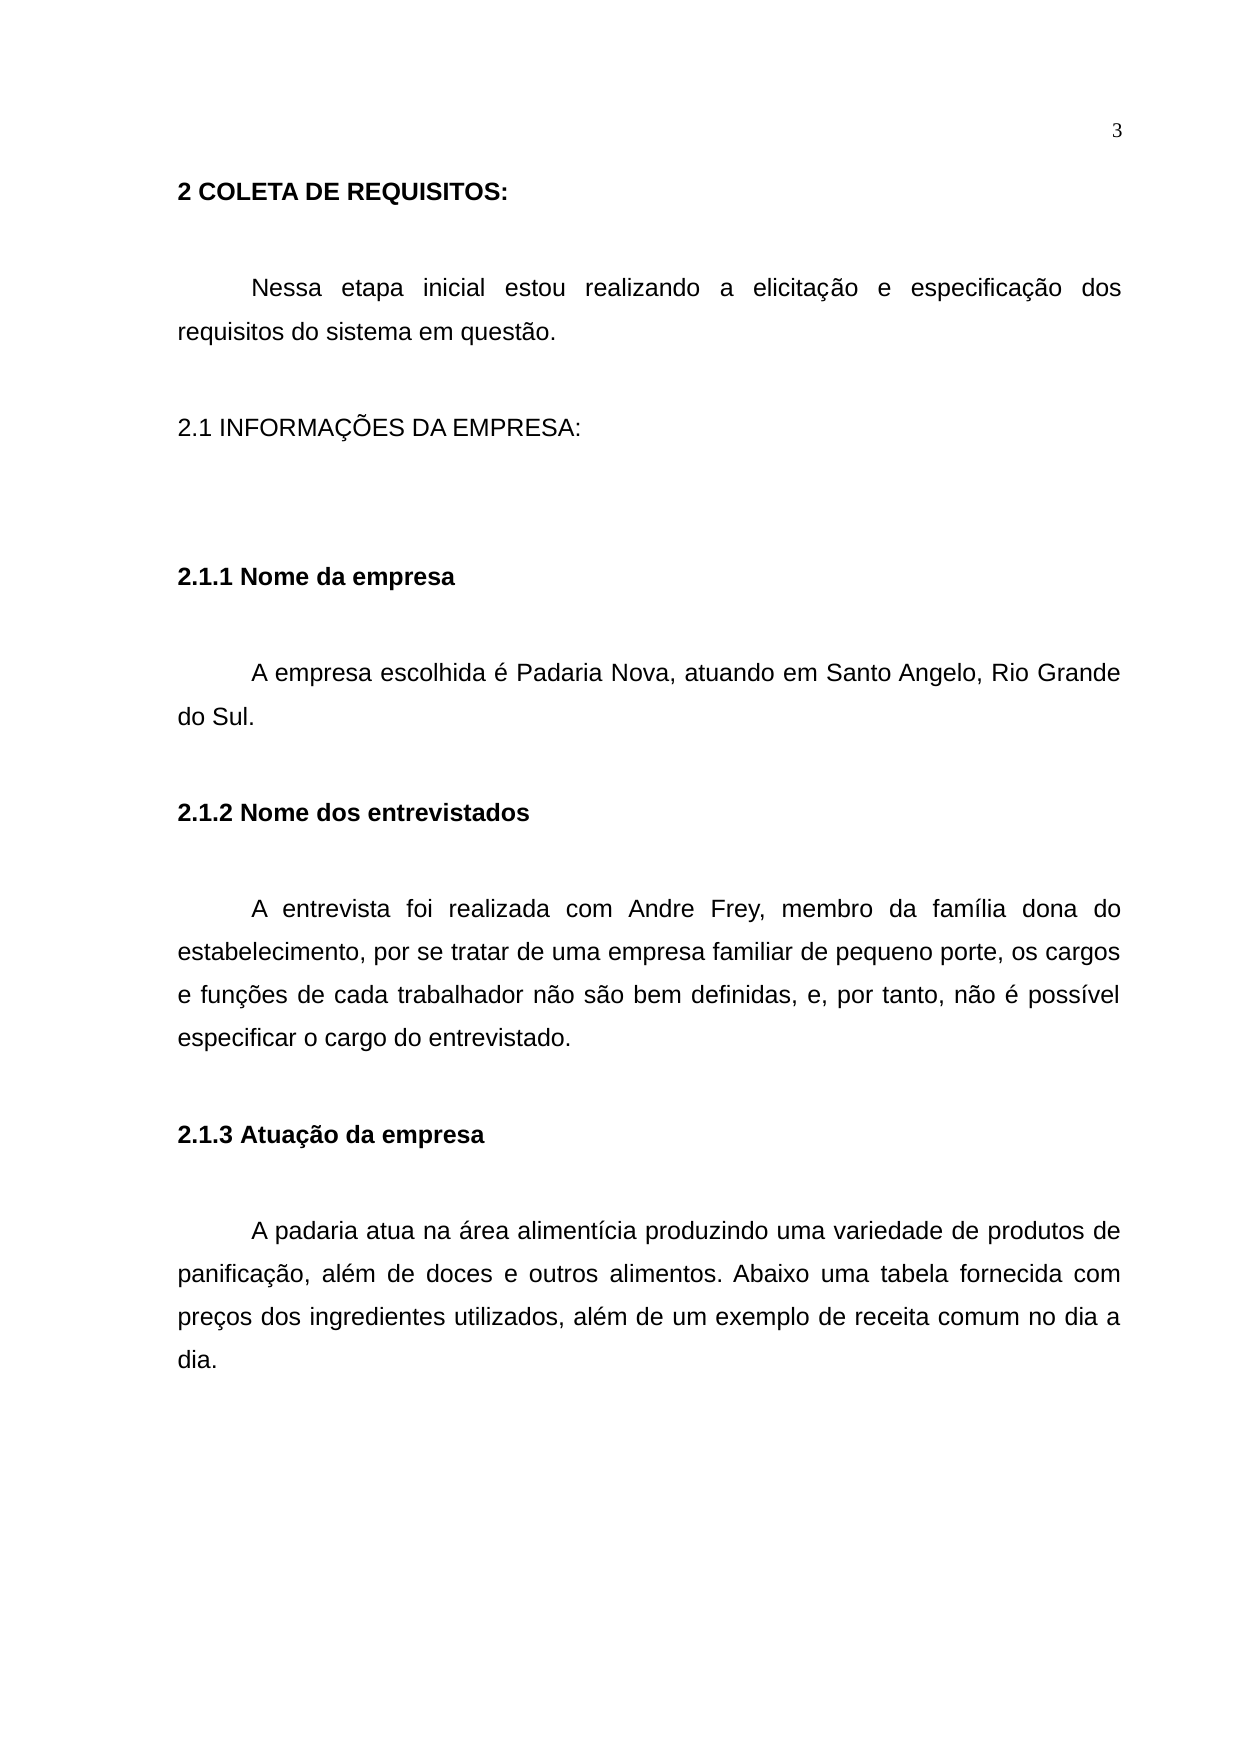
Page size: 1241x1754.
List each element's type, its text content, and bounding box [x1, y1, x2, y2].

text A entrevista foi realizada com Andre Frey, membro da família dona do estabelecimento, por se tratar de uma empresa familiar de pequeno porte, os cargos e funções de cada trabalhador não são bem definidas, e, por tanto, não é possível especificar o cargo do entrevistado. [177, 894, 1122, 1052]
subtitle Nome dos entrevistados [177, 798, 1122, 826]
subtitle Informações da empresa: [177, 413, 1122, 441]
text Nessa etapa inicial estou realizando a elicitação e especificação dos requisitos do sistema em questão. [177, 273, 1122, 345]
subtitle Nome da empresa [177, 562, 1122, 591]
subtitle Atuação da empresa [177, 1119, 1122, 1148]
text A padaria atua na área alimentícia produzindo uma variedade de produtos de panificação, além de doces e outros alimentos. Abaixo uma tabela fornecida com preços dos ingredientes utilizados, além de um exemplo de receita comum no dia a dia. [177, 1216, 1122, 1374]
text A empresa escolhida é Padaria Nova, atuando em Santo Angelo, Rio Grande do Sul. [177, 658, 1122, 730]
subtitle Coleta de requisitos: [177, 177, 1122, 206]
